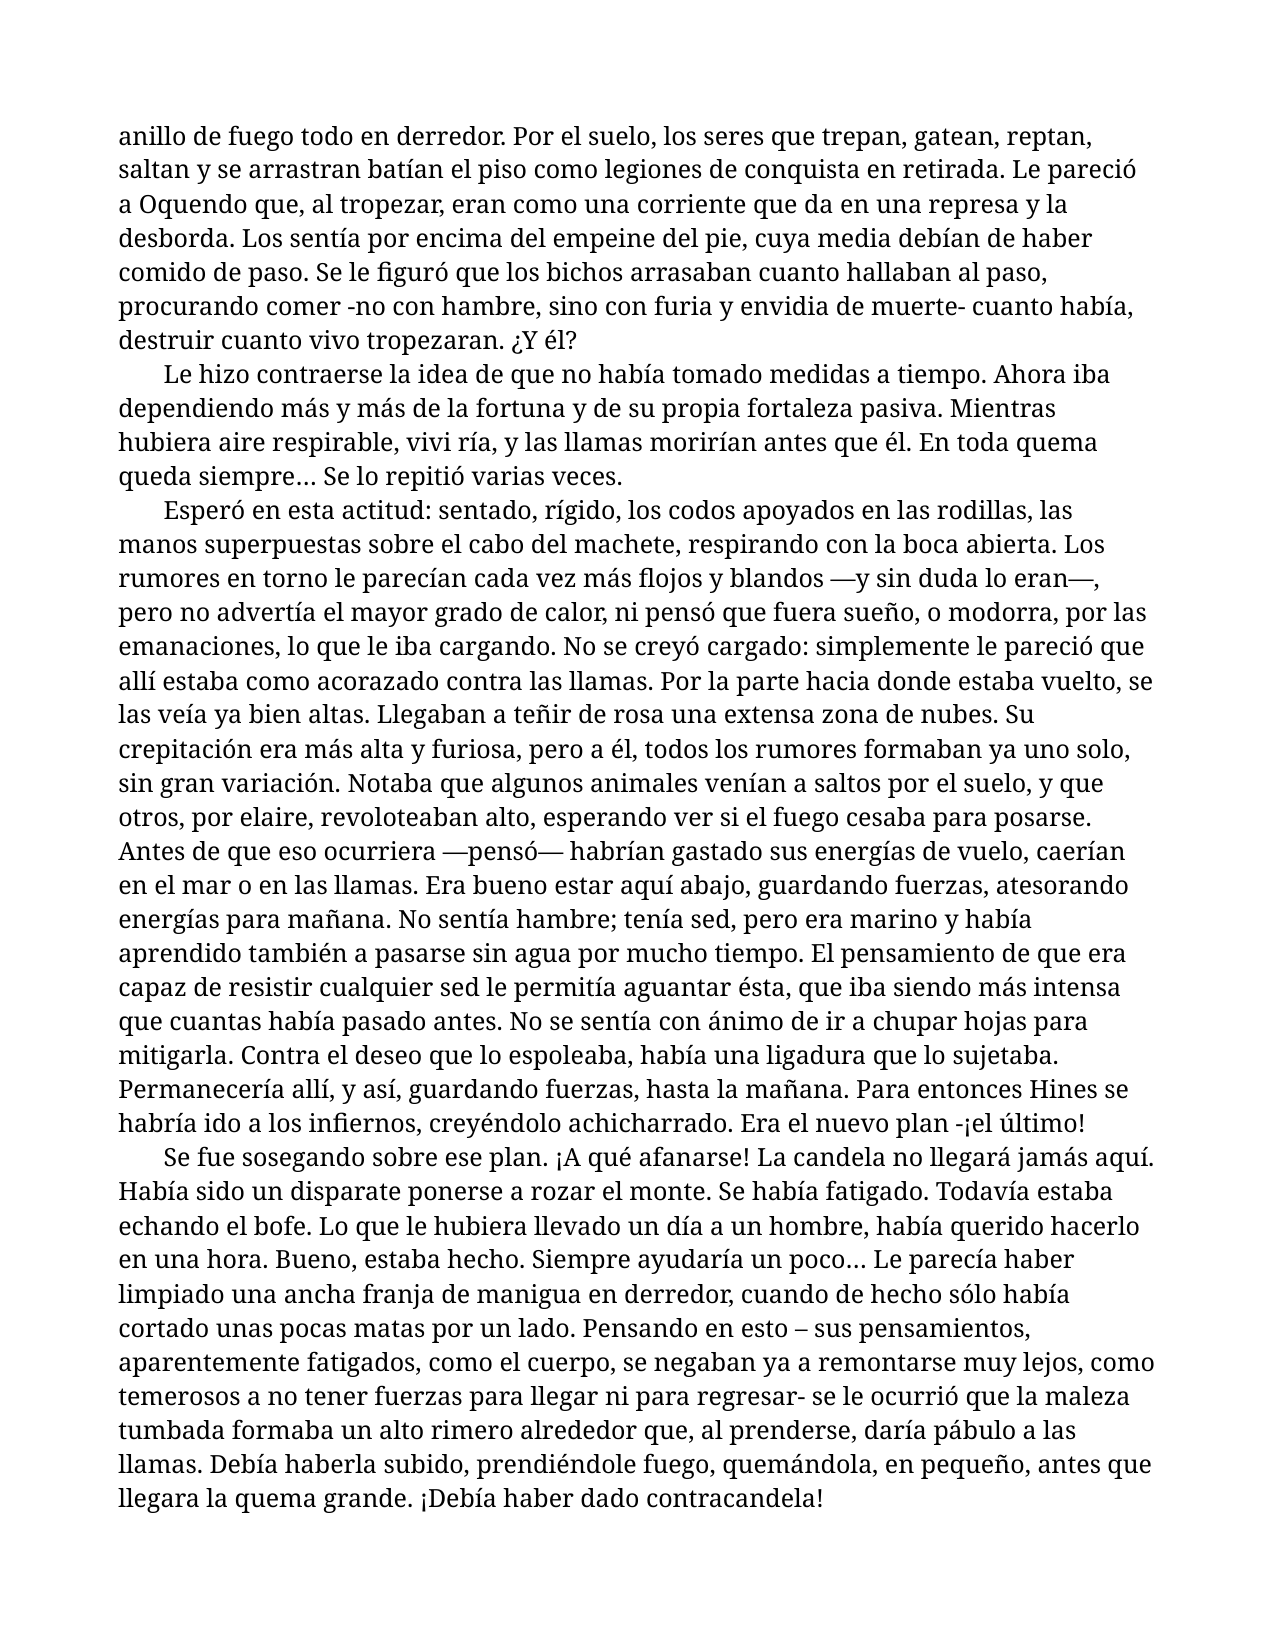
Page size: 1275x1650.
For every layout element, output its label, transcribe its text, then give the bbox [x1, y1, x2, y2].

text anillo de fuego todo en derredor. Por el suelo, los seres que trepan, gatean, reptan, saltan y se arrastran batían el piso como legiones de conquista en retirada. Le pareció a Oquendo que, al tropezar, eran como una corriente que da en una represa y la desborda. Los sentía por encima del empeine del pie, cuya media debían de haber comido de paso. Se le figuró que los bichos arrasaban cuanto hallaban al paso, procurando comer -no con hambre, sino con furia y envidia de muerte- cuanto había, destruir cuanto vivo tropezaran. ¿Y él? Le hizo contraerse la idea de que no había tomado medidas a tiempo. Ahora iba dependiendo más y más de la fortuna y de su propia fortaleza pasiva. Mientras hubiera aire respirable, vivi ría, y las llamas morirían antes que él. En toda quema queda siempre… Se lo repitió varias veces. Esperó en esta actitud: sentado, rígido, los codos apoyados en las rodillas, las manos superpuestas sobre el cabo del machete, respirando con la boca abierta. Los rumores en torno le parecían cada vez más flojos y blandos —y sin duda lo eran—, pero no advertía el mayor grado de calor, ni pensó que fuera sueño, o modorra, por las emanaciones, lo que le iba cargando. No se creyó cargado: simplemente le pareció que allí estaba como acorazado contra las llamas. Por la parte hacia donde estaba vuelto, se las veía ya bien altas. Llegaban a teñir de rosa una extensa zona de nubes. Su crepitación era más alta y furiosa, pero a él, todos los rumores formaban ya uno solo, sin gran variación. Notaba que algunos animales venían a saltos por el suelo, y que otros, por elaire, revoloteaban alto, esperando ver si el fuego cesaba para posarse. Antes de que eso ocurriera —pensó— habrían gastado sus energías de vuelo, caerían en el mar o en las llamas. Era bueno estar aquí abajo, guardando fuerzas, atesorando energías para mañana. No sentía hambre; tenía sed, pero era marino y había aprendido también a pasarse sin agua por mucho tiempo. El pensamiento de que era capaz de resistir cualquier sed le permitía aguantar ésta, que iba siendo más intensa que cuantas había pasado antes. No se sentía con ánimo de ir a chupar hojas para mitigarla. Contra el deseo que lo espoleaba, había una ligadura que lo sujetaba. Permanecería allí, y así, guardando fuerzas, hasta la mañana. Para entonces Hines se habría ido a los infiernos, creyéndolo achicharrado. Era el nuevo plan -¡el último! Se fue sosegando sobre ese plan. ¡A qué afanarse! La candela no llegará jamás aquí. Había sido un disparate ponerse a rozar el monte. Se había fatigado. Todavía estaba echando el bofe. Lo que le hubiera llevado un día a un hombre, había querido hacerlo en una hora. Bueno, estaba hecho. Siempre ayudaría un poco… Le parecía haber limpiado una ancha franja de manigua en derredor, cuando de hecho sólo había cortado unas pocas matas por un lado. Pensando en esto – sus pensamientos, aparentemente fatigados, como el cuerpo, se negaban ya a remontarse muy lejos, como temerosos a no tener fuerzas para llegar ni para regresar- se le ocurrió que la maleza tumbada formaba un alto rimero alrededor que, al prenderse, daría pábulo a las llamas. Debía haberla subido, prendiéndole fuego, quemándola, en pequeño, antes que llegara la quema grande. ¡Debía haber dado contracandela! [118, 118, 1157, 1515]
